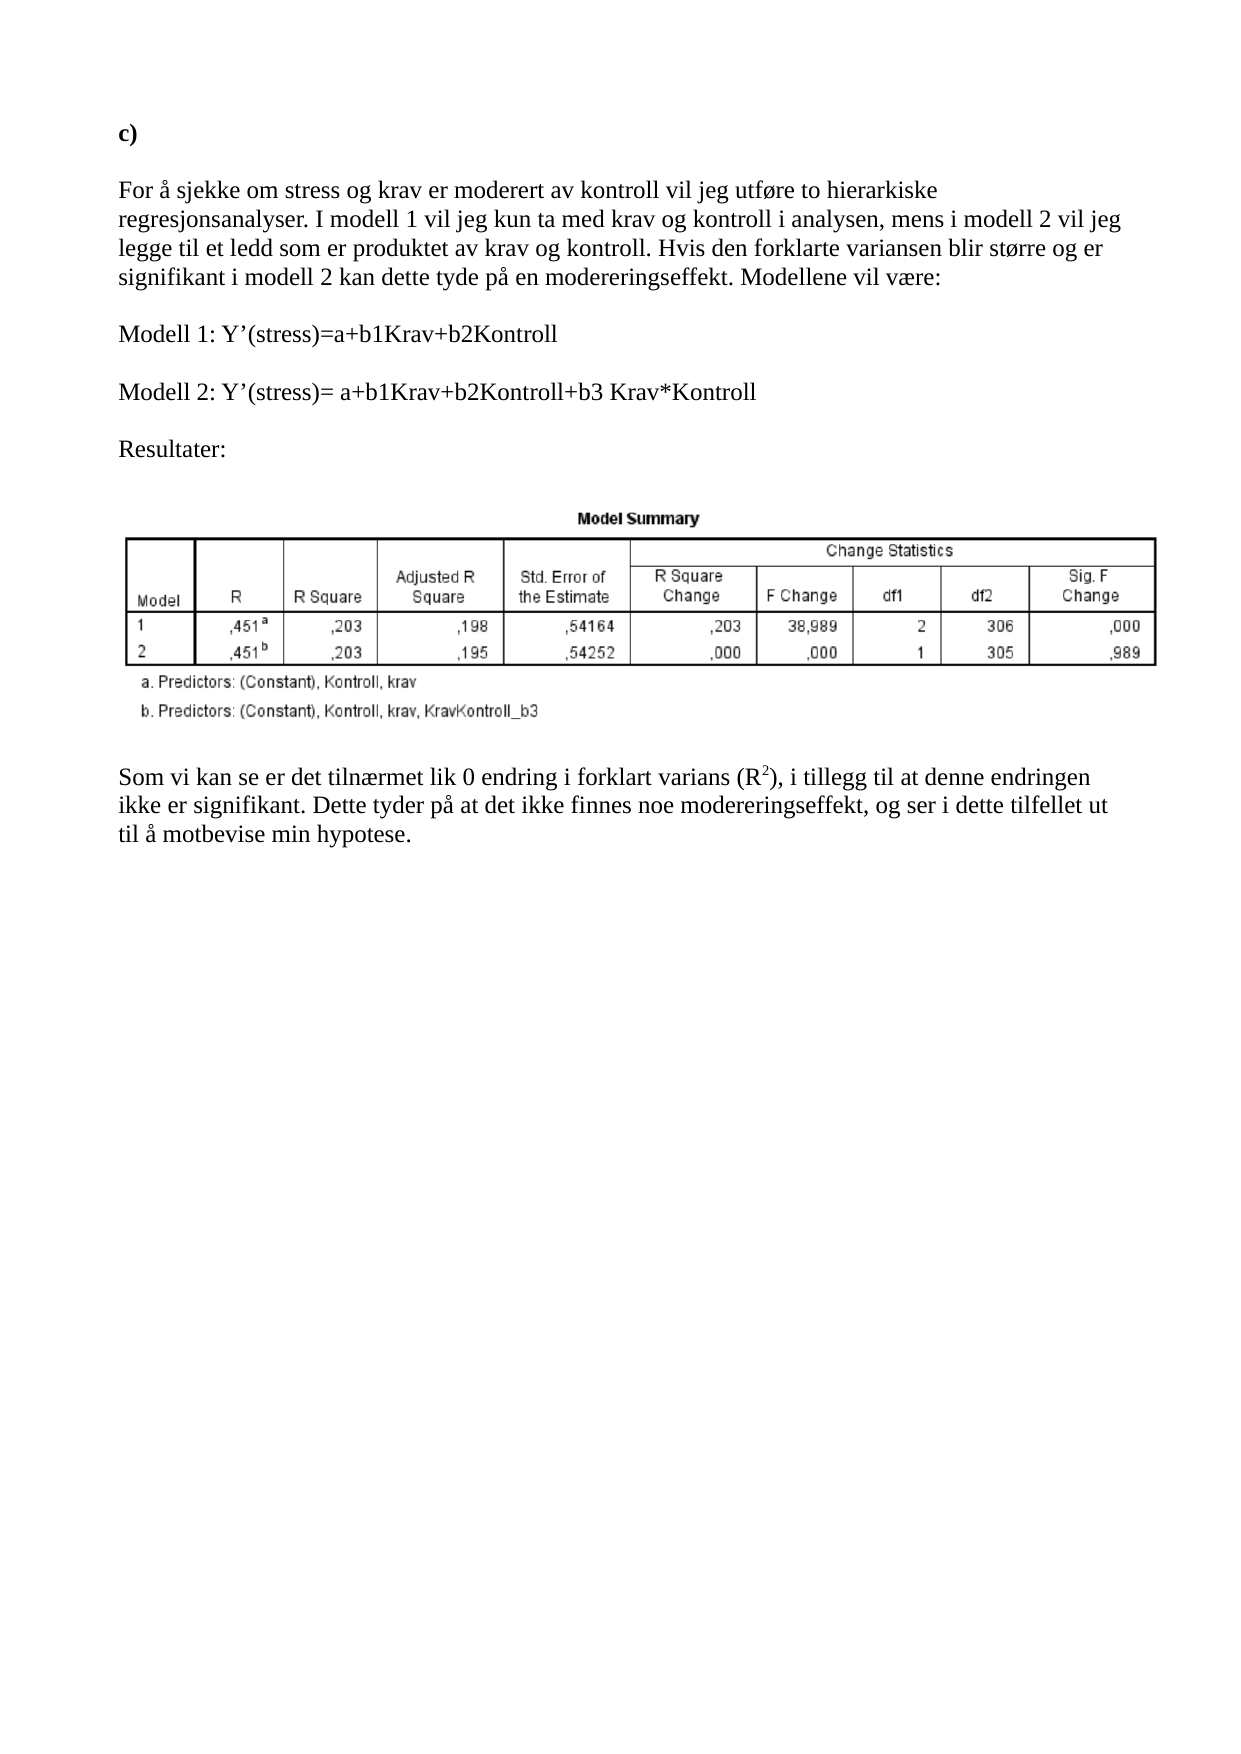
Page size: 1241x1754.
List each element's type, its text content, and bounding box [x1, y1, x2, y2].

text Resultater: [118, 434, 1122, 463]
text Modell 2: Y’(stress)= a+b1Krav+b2Kontroll+b3 Krav*Kontroll [118, 377, 1122, 406]
text Modell 1: Y’(stress)=a+b1Krav+b2Kontroll [118, 319, 1122, 348]
text Som vi kan se er det tilnærmet lik 0 endring i forklart varians (R2), i tillegg til at denne endringen ikke er signifikant. Dette tyder på at det ikke finnes noe modereringseffekt, og ser i dette tilfellet ut til å motbevise min hypotese. [118, 762, 1122, 848]
picture [118, 491, 1164, 734]
text c) [118, 118, 1122, 147]
text For å sjekke om stress og krav er moderert av kontroll vil jeg utføre to hierarkiske regresjonsanalyser. I modell 1 vil jeg kun ta med krav og kontroll i analysen, mens i modell 2 vil jeg legge til et ledd som er produktet av krav og kontroll. Hvis den forklarte variansen blir større og er signifikant i modell 2 kan dette tyde på en modereringseffekt. Modellene vil være: [118, 176, 1122, 291]
